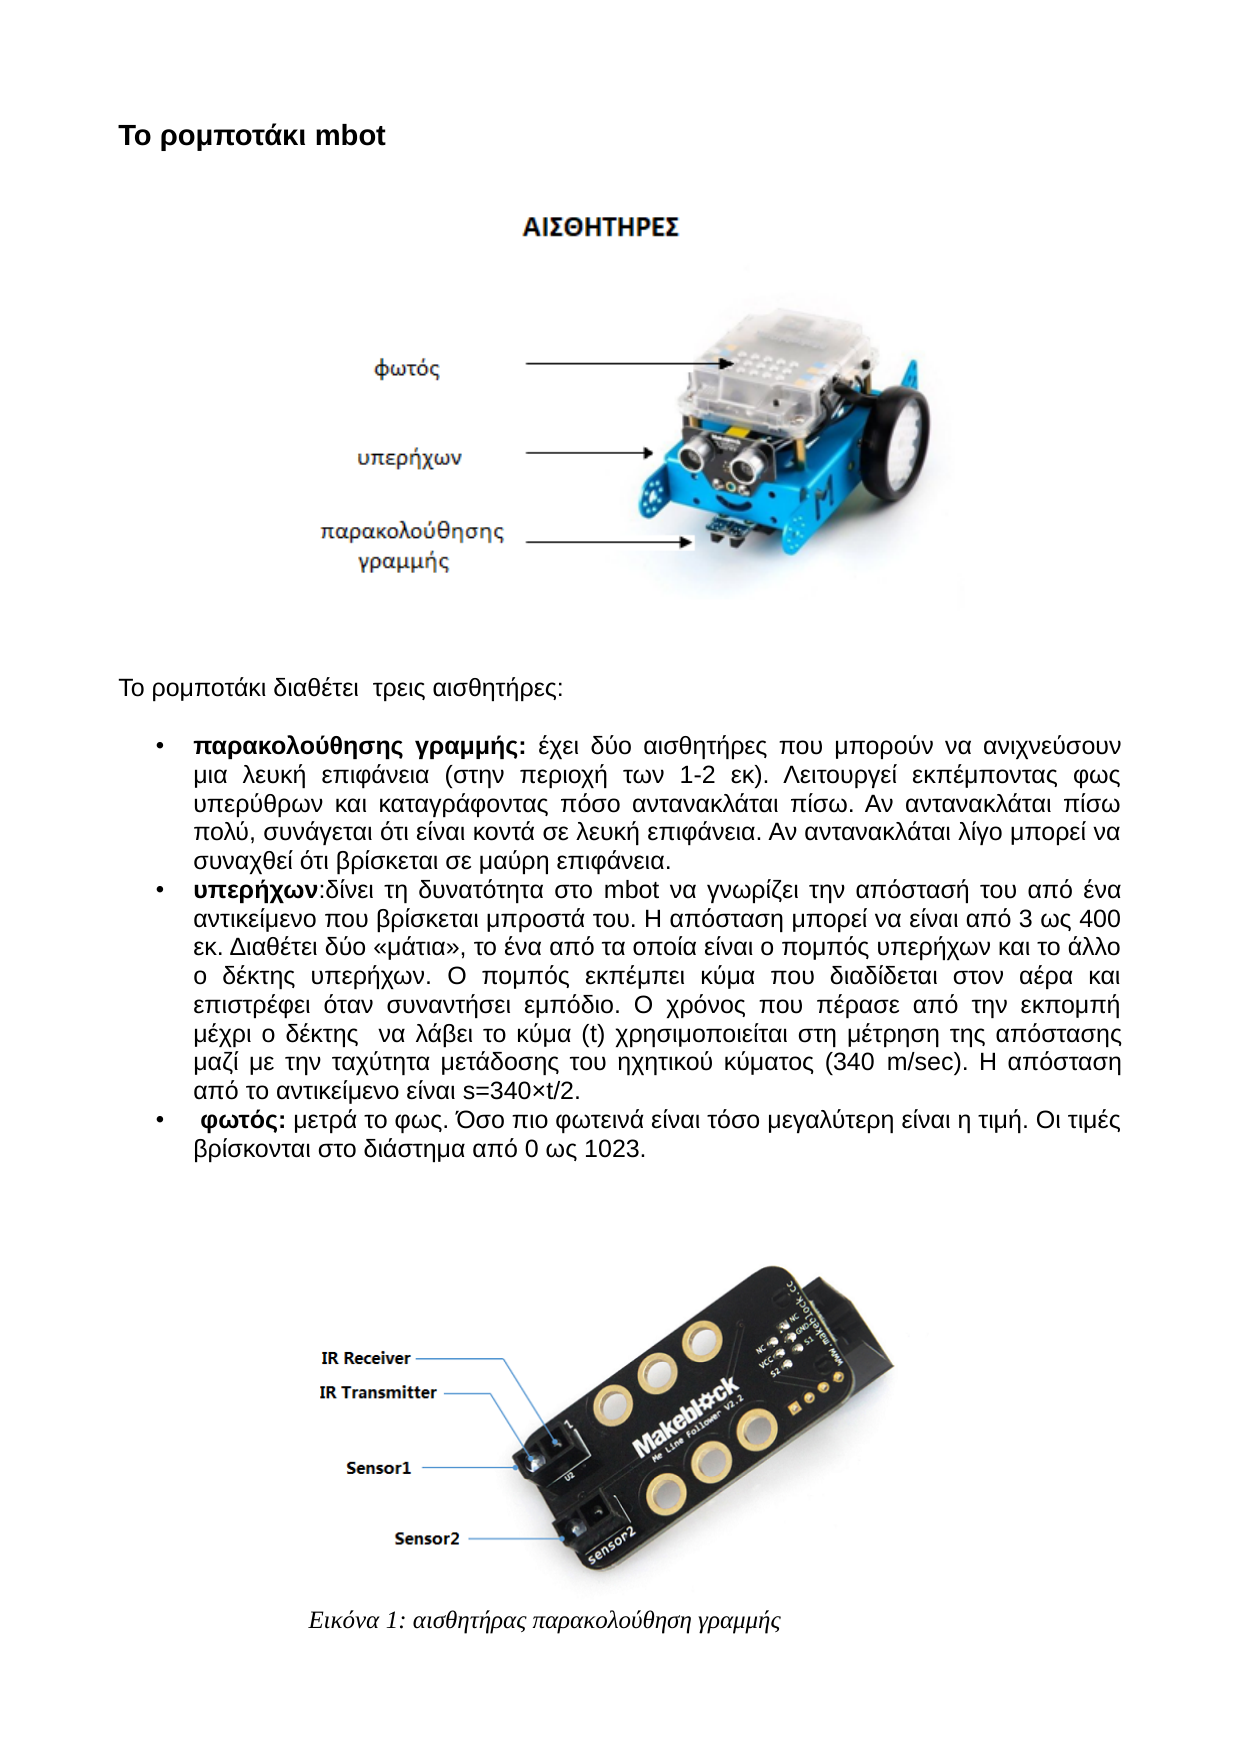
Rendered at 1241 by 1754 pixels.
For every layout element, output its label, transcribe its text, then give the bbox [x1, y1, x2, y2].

picture [213, 180, 1027, 645]
picture [308, 1232, 932, 1606]
list φωτός: μετρά το φως. Όσο πιο φωτεινά είναι τόσο μεγαλύτερη είναι η τιμή. Οι τιμές βρίσκονται στο διάστημα από 0 ως 1023. [156, 1105, 1122, 1162]
list παρακολούθησης γραμμής: έχει δύο αισθητήρες που μπορούν να ανιχνεύσουν μια λευκή επιφάνεια (στην περιοχή των 1-2 εκ). Λειτουργεί εκπέμποντας φως υπερύθρων και καταγράφοντας πόσο αντανακλάται πίσω. Αν αντανακλάται πίσω πολύ, συνάγεται ότι είναι κοντά σε λευκή επιφάνεια. Αν αντανακλάται λίγο μπορεί να συναχθεί ότι βρίσκεται σε μαύρη επιφάνεια. [156, 731, 1122, 875]
list υπερήχων:δίνει τη δυνατότητα στο mbot να γνωρίζει την απόστασή του από ένα αντικείμενο που βρίσκεται μπροστά του. Η απόσταση μπορεί να είναι από 3 ως 400 εκ. Διαθέτει δύο «μάτια», το ένα από τα οποία είναι ο πομπός υπερήχων και το άλλο ο δέκτης υπερήχων. Ο πομπός εκπέμπει κύμα που διαδίδεται στον αέρα και επιστρέφει όταν συναντήσει εμπόδιο. Ο χρόνος που πέρασε από την εκπομπή μέχρι ο δέκτης να λάβει το κύμα (t) χρησιμοποιείται στη μέτρηση της απόστασης μαζί με την ταχύτητα μετάδοσης του ηχητικού κύματος (340 m/sec). Η απόσταση από το αντικείμενο είναι s=340×t/2. [156, 875, 1122, 1105]
text Εικόνα 1: αισθητήρας παρακολούθηση γραμμής [308, 1606, 932, 1634]
text Το ρομποτάκι mbot [118, 118, 1122, 152]
text Το ρομποτάκι διαθέτει τρεις αισθητήρες: [118, 673, 1122, 702]
